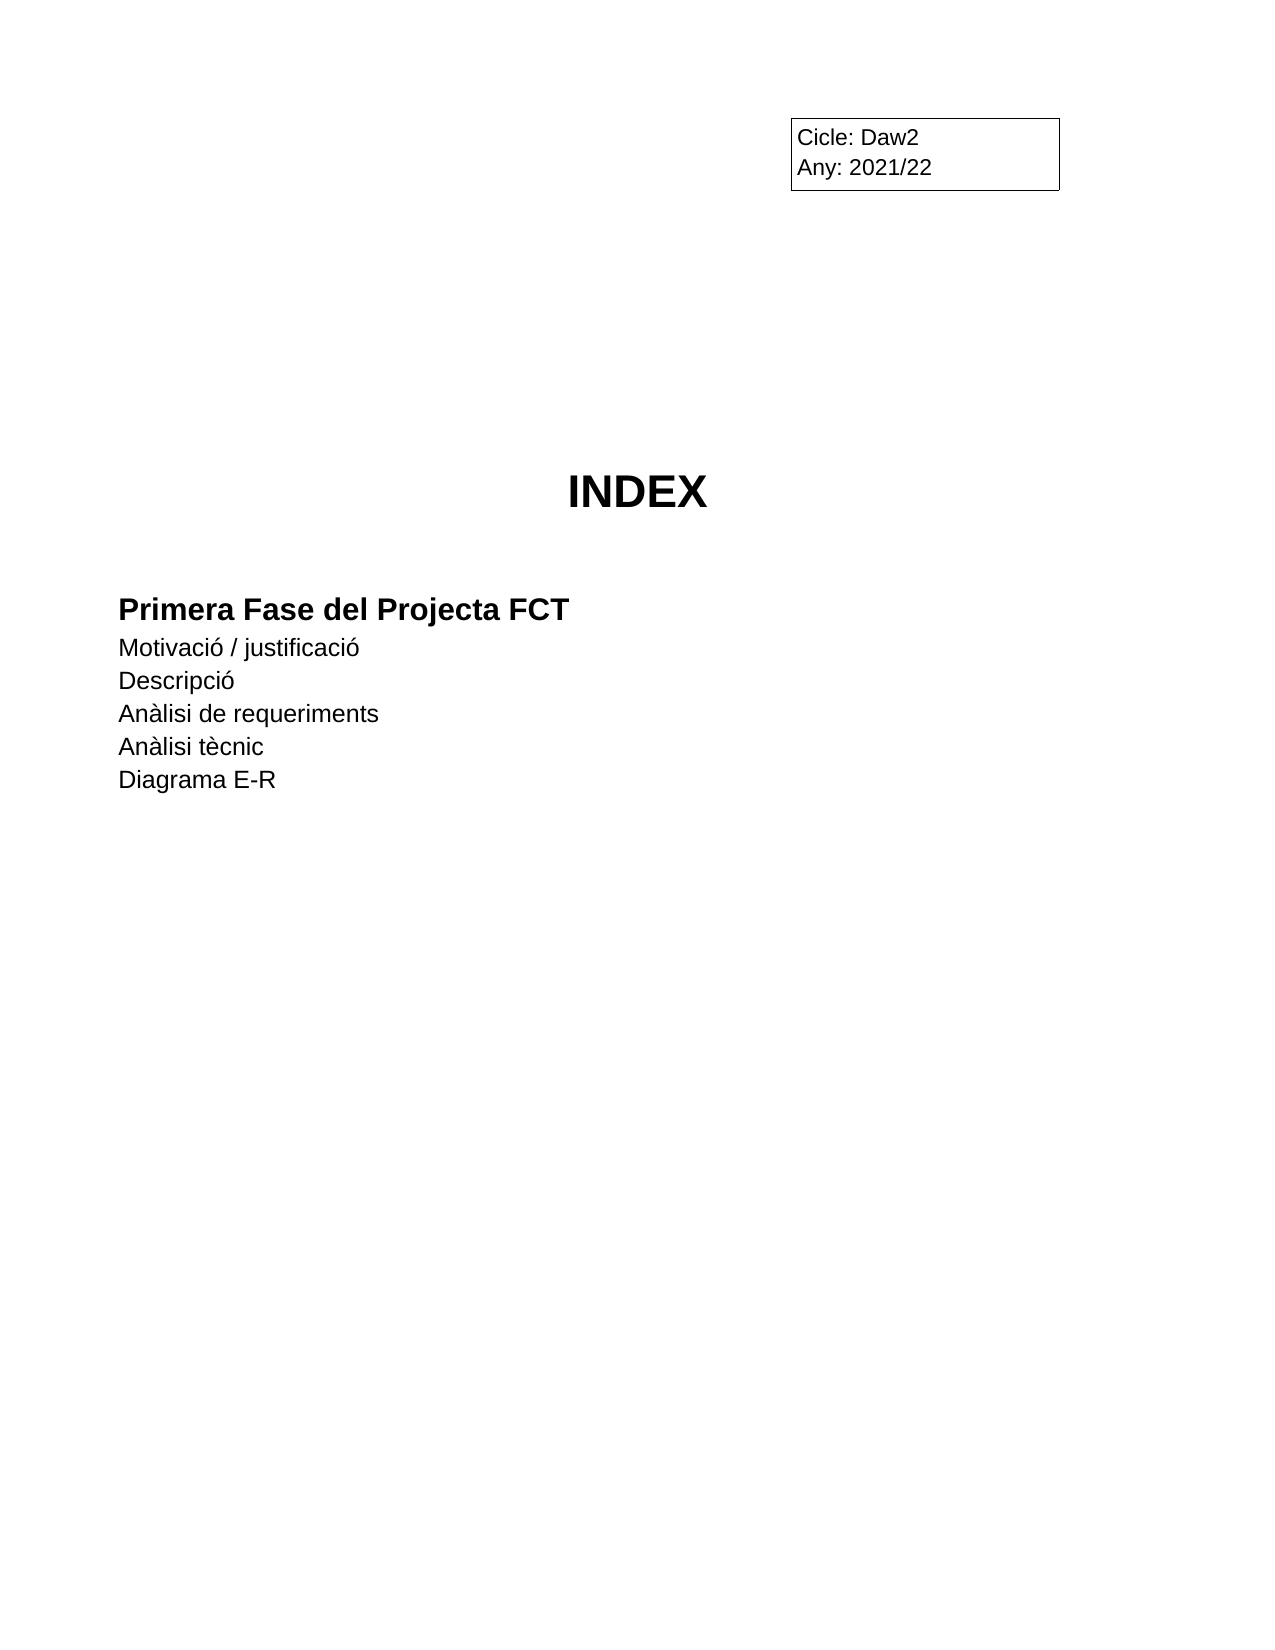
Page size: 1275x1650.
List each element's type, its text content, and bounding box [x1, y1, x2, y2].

text Descripció [118, 666, 1157, 694]
table_header Cicle: Daw2 Any: 2021/22 [792, 119, 1059, 190]
text Diagrama E-R [118, 765, 1157, 793]
text Motivació / justificació [118, 633, 1157, 661]
text Anàlisi tècnic [118, 732, 1157, 761]
text Anàlisi de requeriments [118, 699, 1157, 727]
text Primera Fase del Projecta FCT [118, 591, 1157, 627]
text INDEX [118, 465, 1157, 518]
